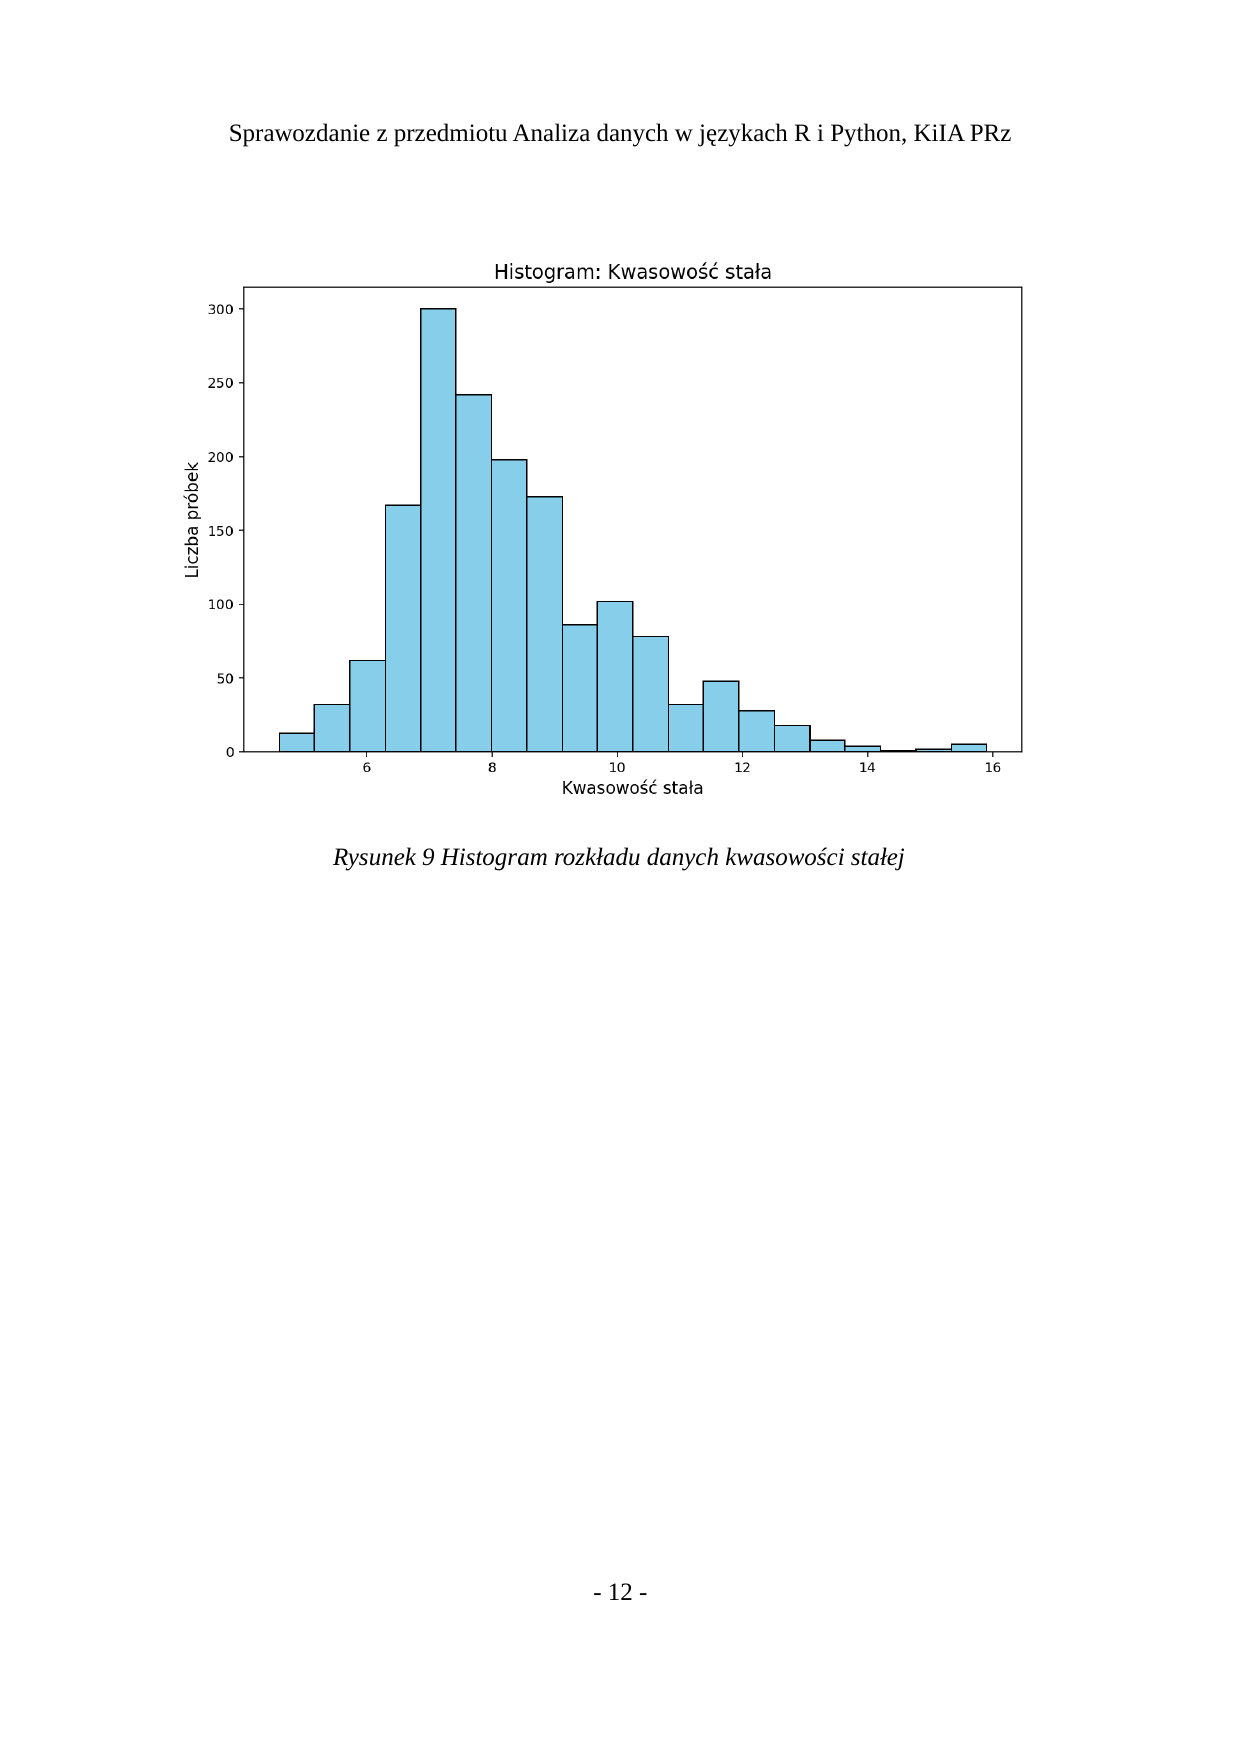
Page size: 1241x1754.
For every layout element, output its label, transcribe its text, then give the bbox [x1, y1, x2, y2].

text Rysunek 9 Histogram rozkładu danych kwasowości stałej [118, 842, 1122, 871]
